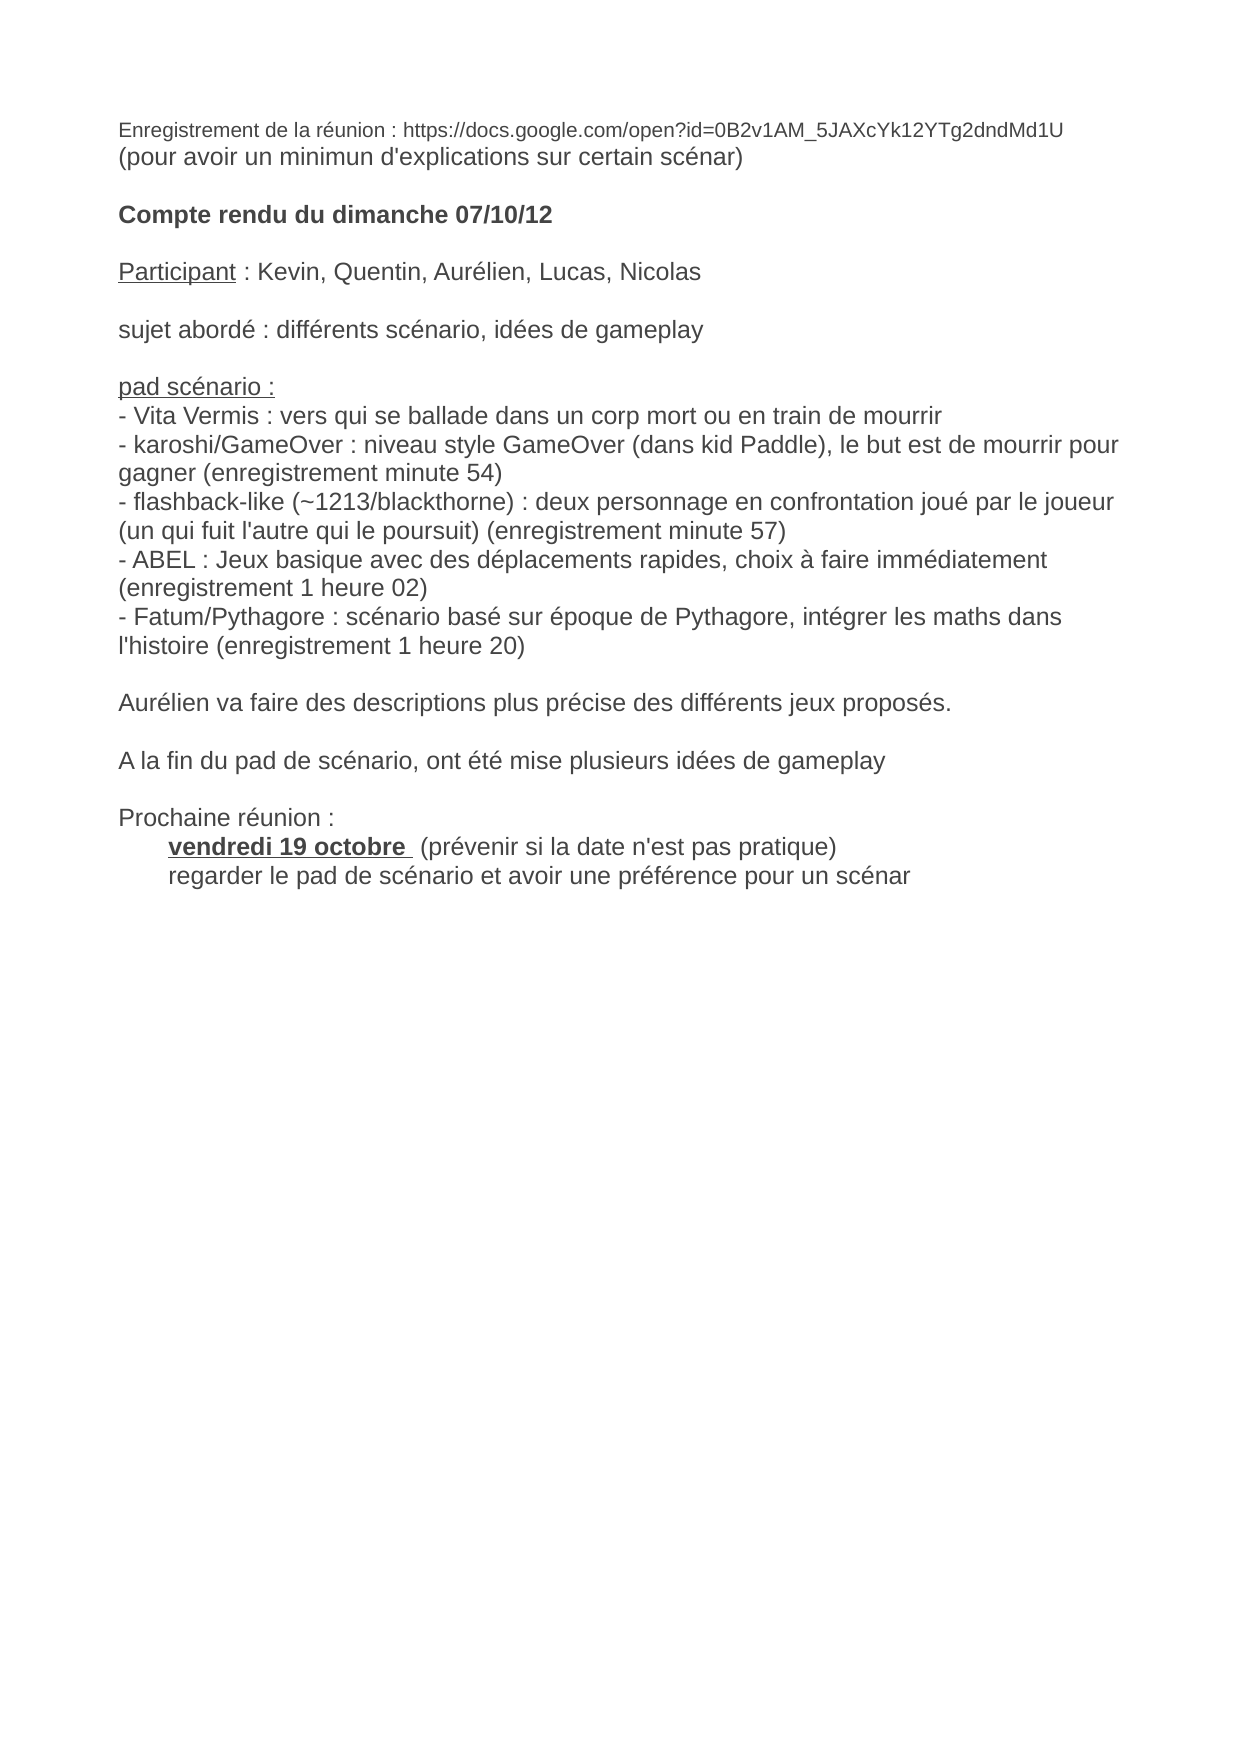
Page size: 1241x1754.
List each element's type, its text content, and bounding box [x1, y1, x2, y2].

text sujet abordé : différents scénario, idées de gameplay [118, 314, 1122, 343]
text - Fatum/Pythagore : scénario basé sur époque de Pythagore, intégrer les maths dans l'histoire (enregistrement 1 heure 20) [118, 602, 1122, 659]
text A la fin du pad de scénario, ont été mise plusieurs idées de gameplay [118, 746, 1122, 774]
text (pour avoir un minimun d'explications sur certain scénar) [118, 142, 1122, 171]
text Compte rendu du dimanche 07/10/12 [118, 199, 1122, 228]
text Aurélien va faire des descriptions plus précise des différents jeux proposés. [118, 688, 1122, 717]
text Enregistrement de la réunion : https://docs.google.com/open?id=0B2v1AM_5JAXcYk12YTg2dndMd1U [118, 118, 1122, 142]
text - karoshi/GameOver : niveau style GameOver (dans kid Paddle), le but est de mourrir pour gagner (enregistrement minute 54) [118, 429, 1122, 487]
text regarder le pad de scénario et avoir une préférence pour un scénar [118, 861, 1122, 890]
text vendredi 19 octobre (prévenir si la date n'est pas pratique) [118, 832, 1122, 861]
text - Vita Vermis : vers qui se ballade dans un corp mort ou en train de mourrir [118, 401, 1122, 429]
text Participant : Kevin, Quentin, Aurélien, Lucas, Nicolas [118, 257, 1122, 286]
text - ABEL : Jeux basique avec des déplacements rapides, choix à faire immédiatement (enregistrement 1 heure 02) [118, 544, 1122, 602]
text - flashback-like (~1213/blackthorne) : deux personnage en confrontation joué par le joueur (un qui fuit l'autre qui le poursuit) (enregistrement minute 57) [118, 487, 1122, 544]
text Prochaine réunion : [118, 803, 1122, 832]
text pad scénario : [118, 372, 1122, 401]
